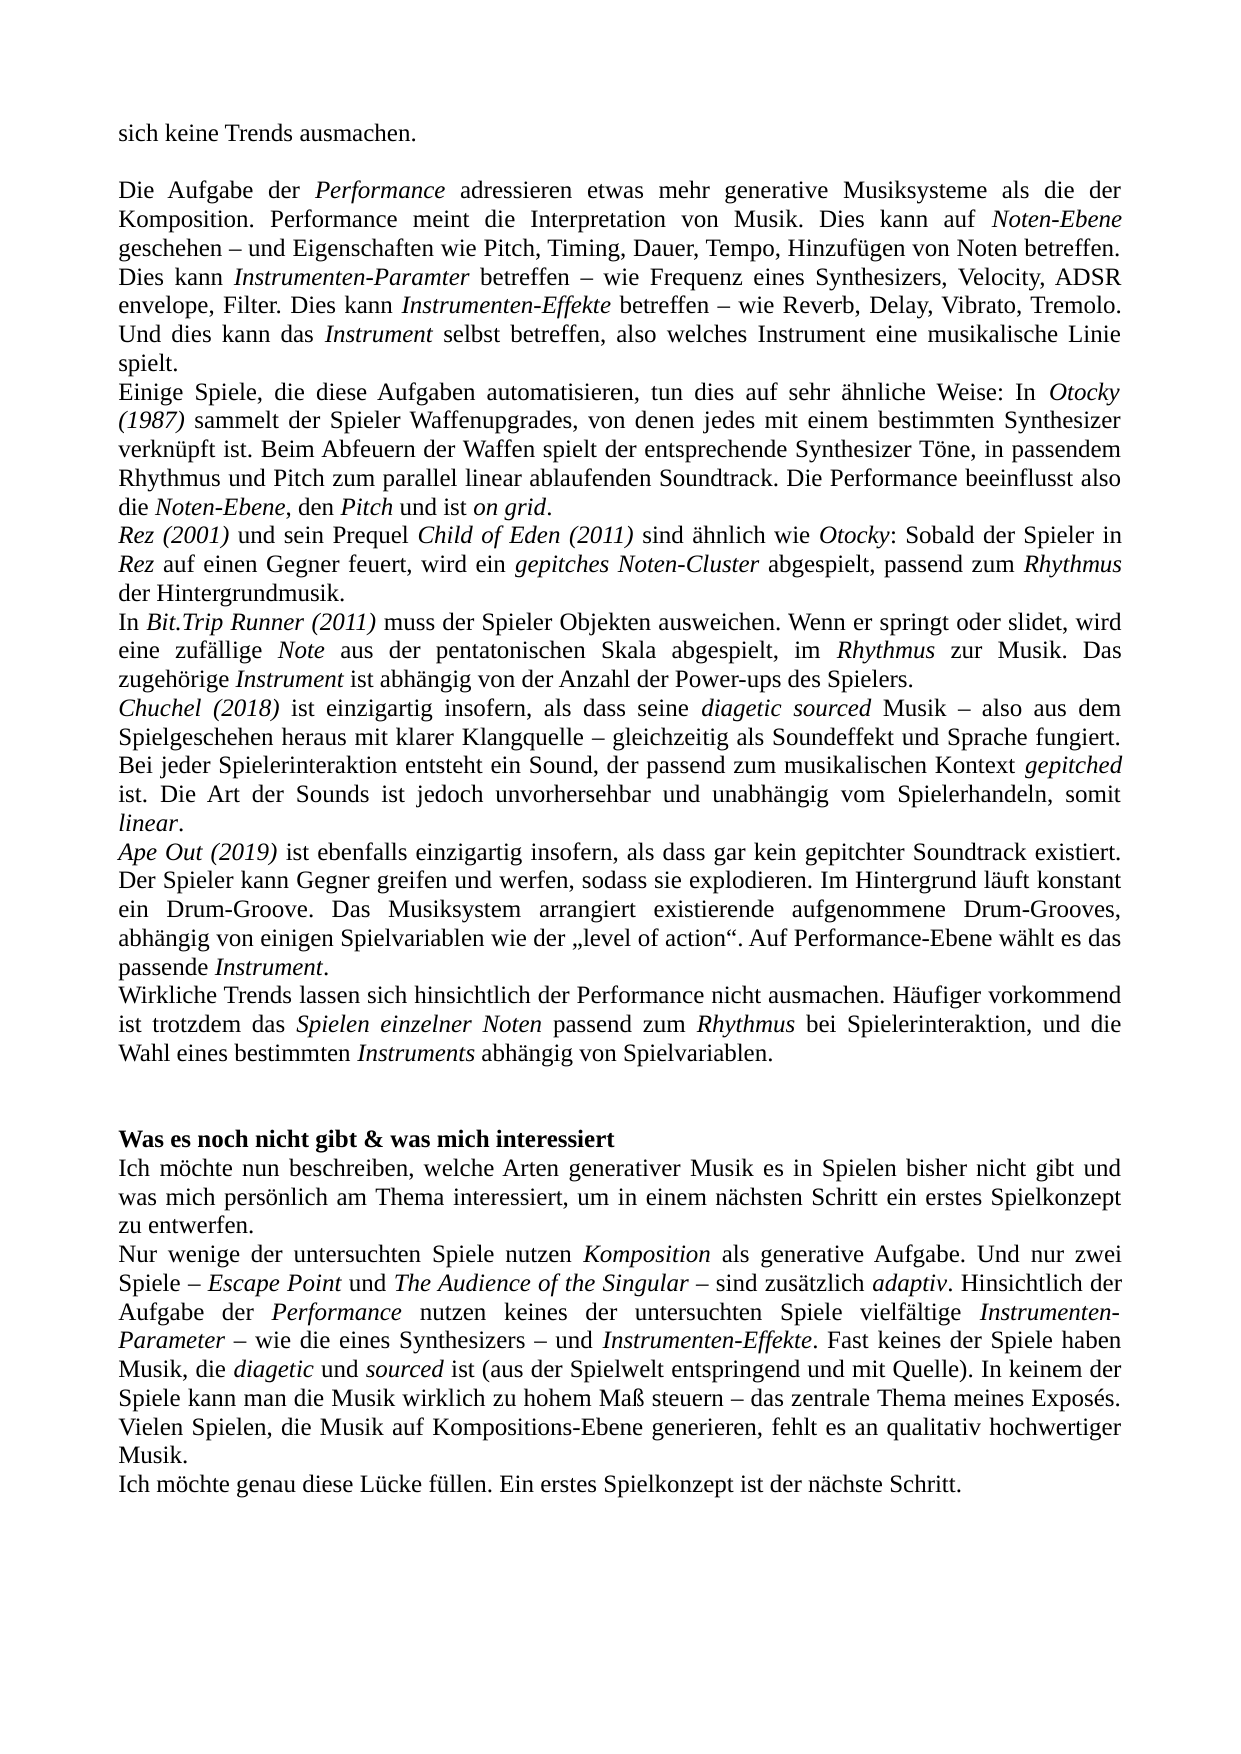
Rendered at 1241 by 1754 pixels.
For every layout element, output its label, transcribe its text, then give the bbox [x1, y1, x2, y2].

text Was es noch nicht gibt & was mich interessiert [118, 1124, 1122, 1153]
text Chuchel (2018) ist einzigartig insofern, als dass seine diagetic sourced Musik – also aus dem Spielgeschehen heraus mit klarer Klangquelle – gleichzeitig als Soundeffekt und Sprache fungiert. Bei jeder Spielerinteraktion entsteht ein Sound, der passend zum musikalischen Kontext gepitched ist. Die Art der Sounds ist jedoch unvorhersehbar und unabhängig vom Spielerhandeln, somit linear. [118, 693, 1122, 837]
text In Bit.Trip Runner (2011) muss der Spieler Objekten ausweichen. Wenn er springt oder slidet, wird eine zufällige Note aus der pentatonischen Skala abgespielt, im Rhythmus zur Musik. Das zugehörige Instrument ist abhängig von der Anzahl der Power-ups des Spielers. [118, 607, 1122, 693]
text Ape Out (2019) ist ebenfalls einzigartig insofern, als dass gar kein gepitchter Soundtrack existiert. Der Spieler kann Gegner greifen und werfen, sodass sie explodieren. Im Hintergrund läuft konstant ein Drum-Groove. Das Musiksystem arrangiert existierende aufgenommene Drum-Grooves, abhängig von einigen Spielvariablen wie der „level of action“. Auf Performance-Ebene wählt es das passende Instrument. [118, 837, 1122, 981]
text Einige Spiele, die diese Aufgaben automatisieren, tun dies auf sehr ähnliche Weise: In Otocky (1987) sammelt der Spieler Waffenupgrades, von denen jedes mit einem bestimmten Synthesizer verknüpft ist. Beim Abfeuern der Waffen spielt der entsprechende Synthesizer Töne, in passendem Rhythmus und Pitch zum parallel linear ablaufenden Soundtrack. Die Performance beeinflusst also die Noten-Ebene, den Pitch und ist on grid. [118, 377, 1122, 521]
text Wirkliche Trends lassen sich hinsichtlich der Performance nicht ausmachen. Häufiger vorkommend ist trotzdem das Spielen einzelner Noten passend zum Rhythmus bei Spielerinteraktion, und die Wahl eines bestimmten Instruments abhängig von Spielvariablen. [118, 981, 1122, 1067]
text Die Aufgabe der Performance adressieren etwas mehr generative Musiksysteme als die der Komposition. Performance meint die Interpretation von Musik. Dies kann auf Noten-Ebene geschehen – und Eigenschaften wie Pitch, Timing, Dauer, Tempo, Hinzufügen von Noten betreffen. Dies kann Instrumenten-Paramter betreffen – wie Frequenz eines Synthesizers, Velocity, ADSR envelope, Filter. Dies kann Instrumenten-Effekte betreffen – wie Reverb, Delay, Vibrato, Tremolo. Und dies kann das Instrument selbst betreffen, also welches Instrument eine musikalische Linie spielt. [118, 176, 1122, 377]
text Rez (2001) und sein Prequel Child of Eden (2011) sind ähnlich wie Otocky: Sobald der Spieler in Rez auf einen Gegner feuert, wird ein gepitches Noten-Cluster abgespielt, passend zum Rhythmus der Hintergrundmusik. [118, 521, 1122, 607]
text Ich möchte nun beschreiben, welche Arten generativer Musik es in Spielen bisher nicht gibt und was mich persönlich am Thema interessiert, um in einem nächsten Schritt ein erstes Spielkonzept zu entwerfen. [118, 1153, 1122, 1239]
text Ich möchte genau diese Lücke füllen. Ein erstes Spielkonzept ist der nächste Schritt. [118, 1469, 1122, 1498]
text sich keine Trends ausmachen. [118, 118, 1122, 147]
text Nur wenige der untersuchten Spiele nutzen Komposition als generative Aufgabe. Und nur zwei Spiele – Escape Point und The Audience of the Singular – sind zusätzlich adaptiv. Hinsichtlich der Aufgabe der Performance nutzen keines der untersuchten Spiele vielfältige Instrumenten-Parameter – wie die eines Synthesizers – und Instrumenten-Effekte. Fast keines der Spiele haben Musik, die diagetic und sourced ist (aus der Spielwelt entspringend und mit Quelle). In keinem der Spiele kann man die Musik wirklich zu hohem Maß steuern – das zentrale Thema meines Exposés. Vielen Spielen, die Musik auf Kompositions-Ebene generieren, fehlt es an qualitativ hochwertiger Musik. [118, 1239, 1122, 1469]
